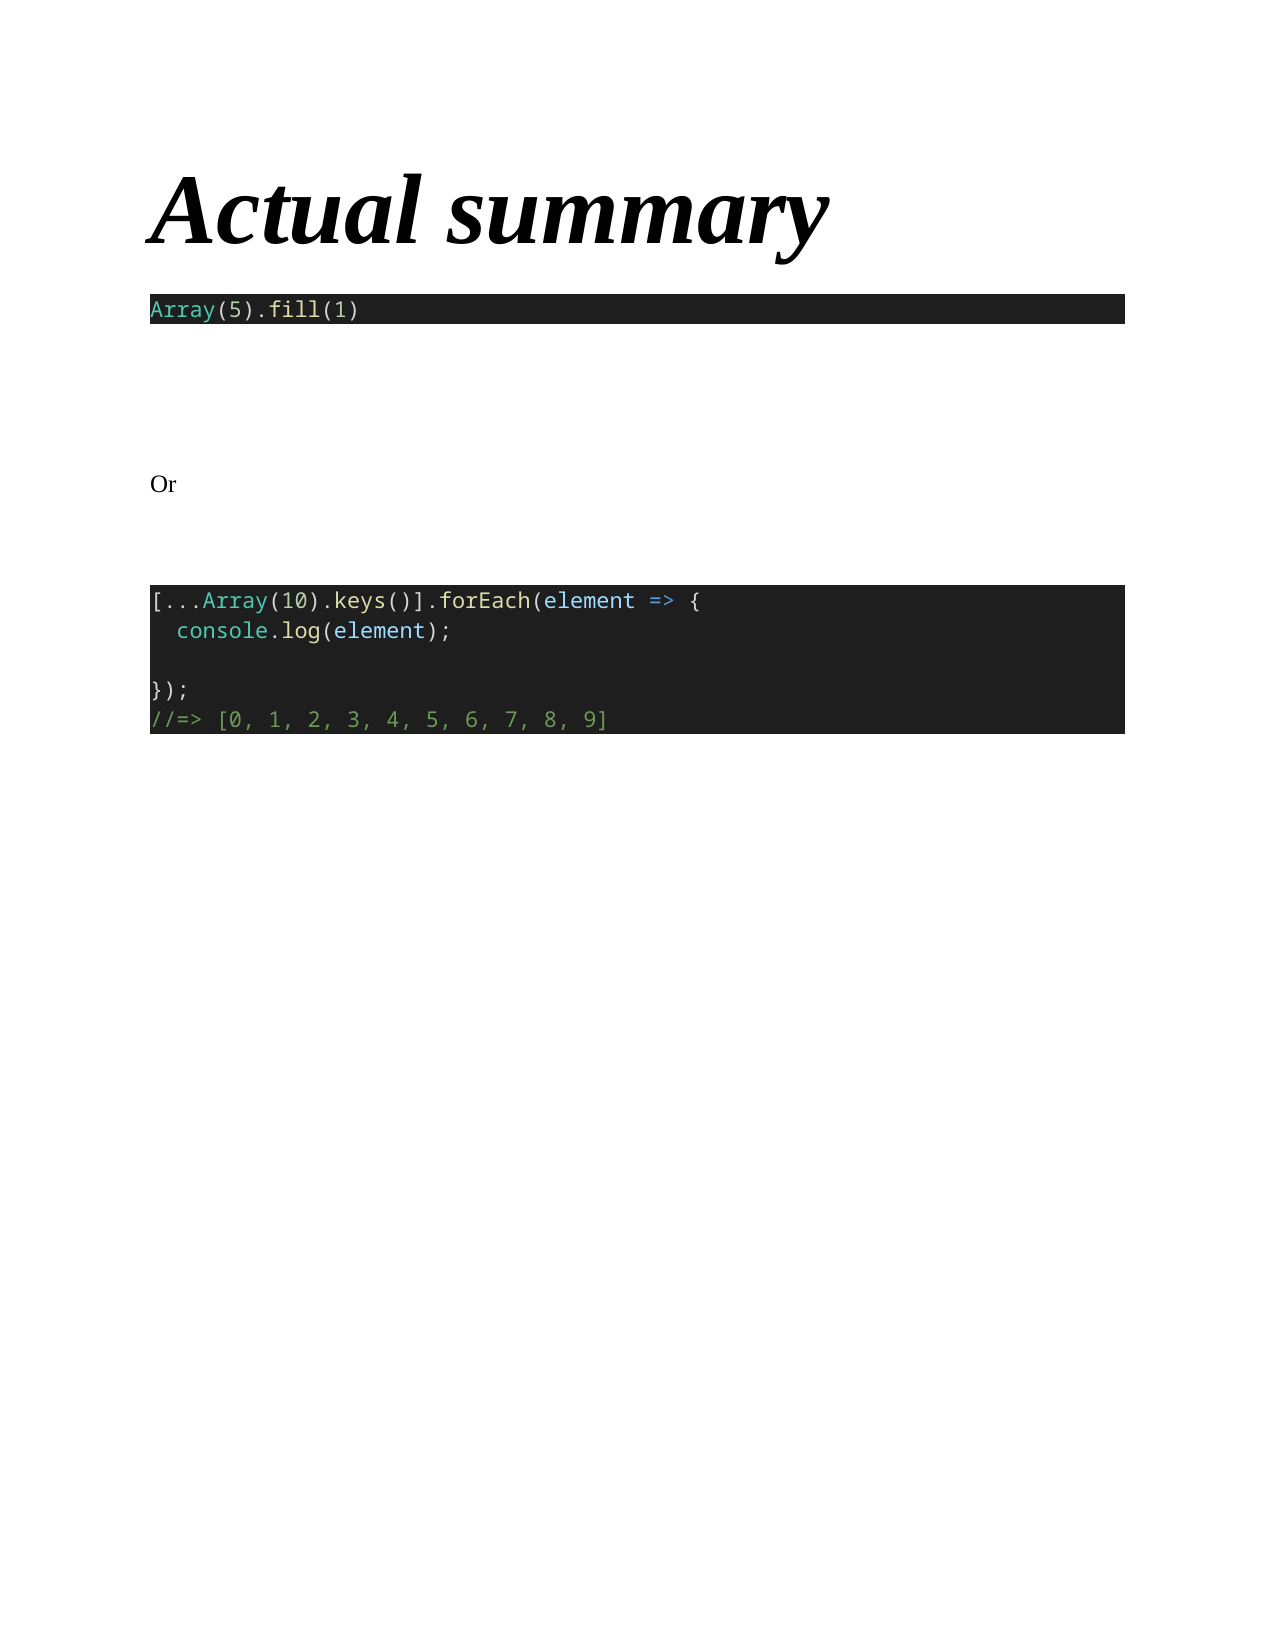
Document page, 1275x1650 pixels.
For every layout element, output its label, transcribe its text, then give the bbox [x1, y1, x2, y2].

text //=> [0, 1, 2, 3, 4, 5, 6, 7, 8, 9] [150, 704, 1125, 734]
text [...Array(10).keys()].forEach(element => { [150, 585, 1125, 614]
text Actual summary [150, 150, 1125, 265]
text }); [150, 674, 1125, 704]
text console.log(element); [150, 614, 1125, 644]
text Or [150, 469, 1125, 498]
text Array(5).fill(1) [150, 294, 1125, 324]
